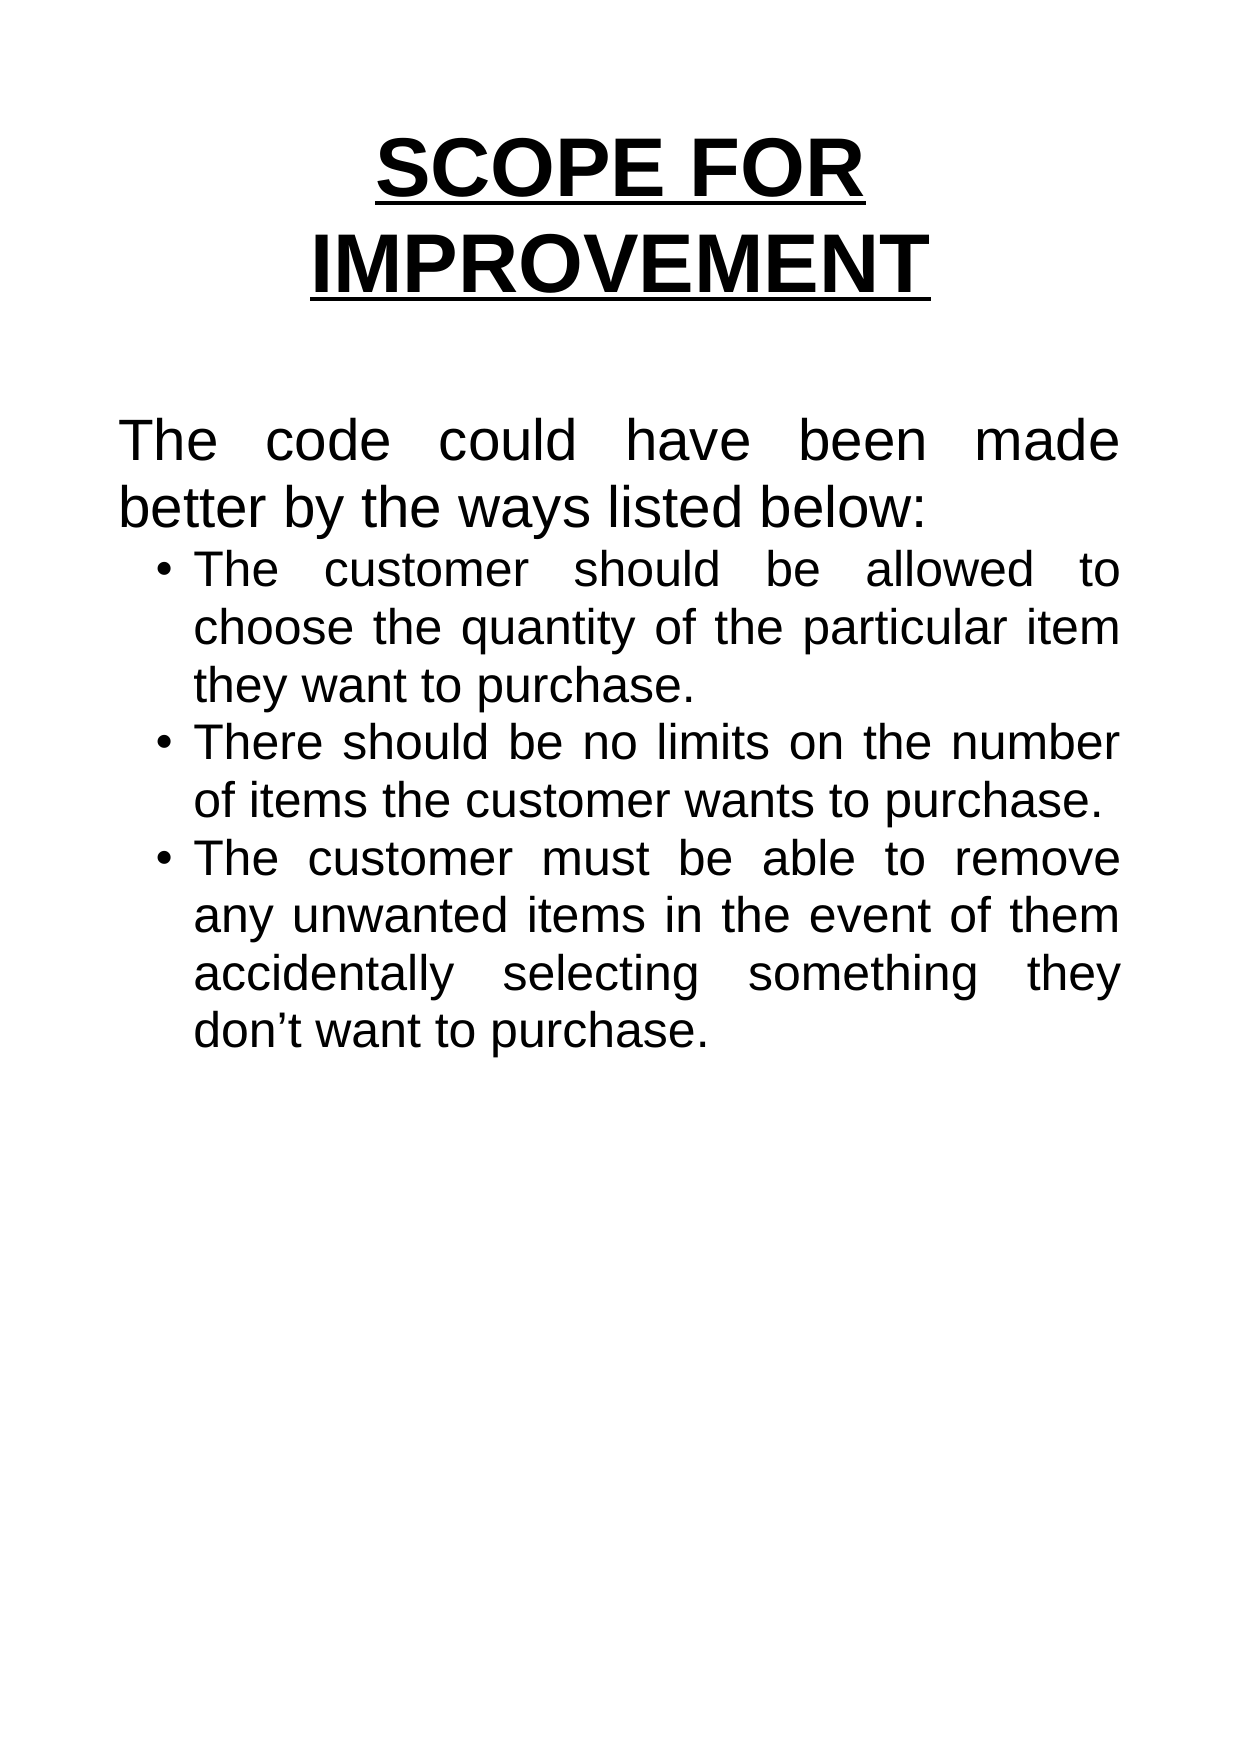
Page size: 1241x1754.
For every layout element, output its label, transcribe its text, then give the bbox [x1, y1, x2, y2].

list The customer should be allowed to choose the quantity of the particular item they want to purchase. [156, 540, 1122, 713]
list The customer must be able to remove any unwanted items in the event of them accidentally selecting something they don’t want to purchase. [156, 828, 1122, 1058]
list There should be no limits on the number of items the customer wants to purchase. [156, 713, 1122, 828]
text SCOPE FOR IMPROVEMENT [118, 118, 1122, 310]
text The code could have been made better by the ways listed below: [118, 406, 1122, 540]
